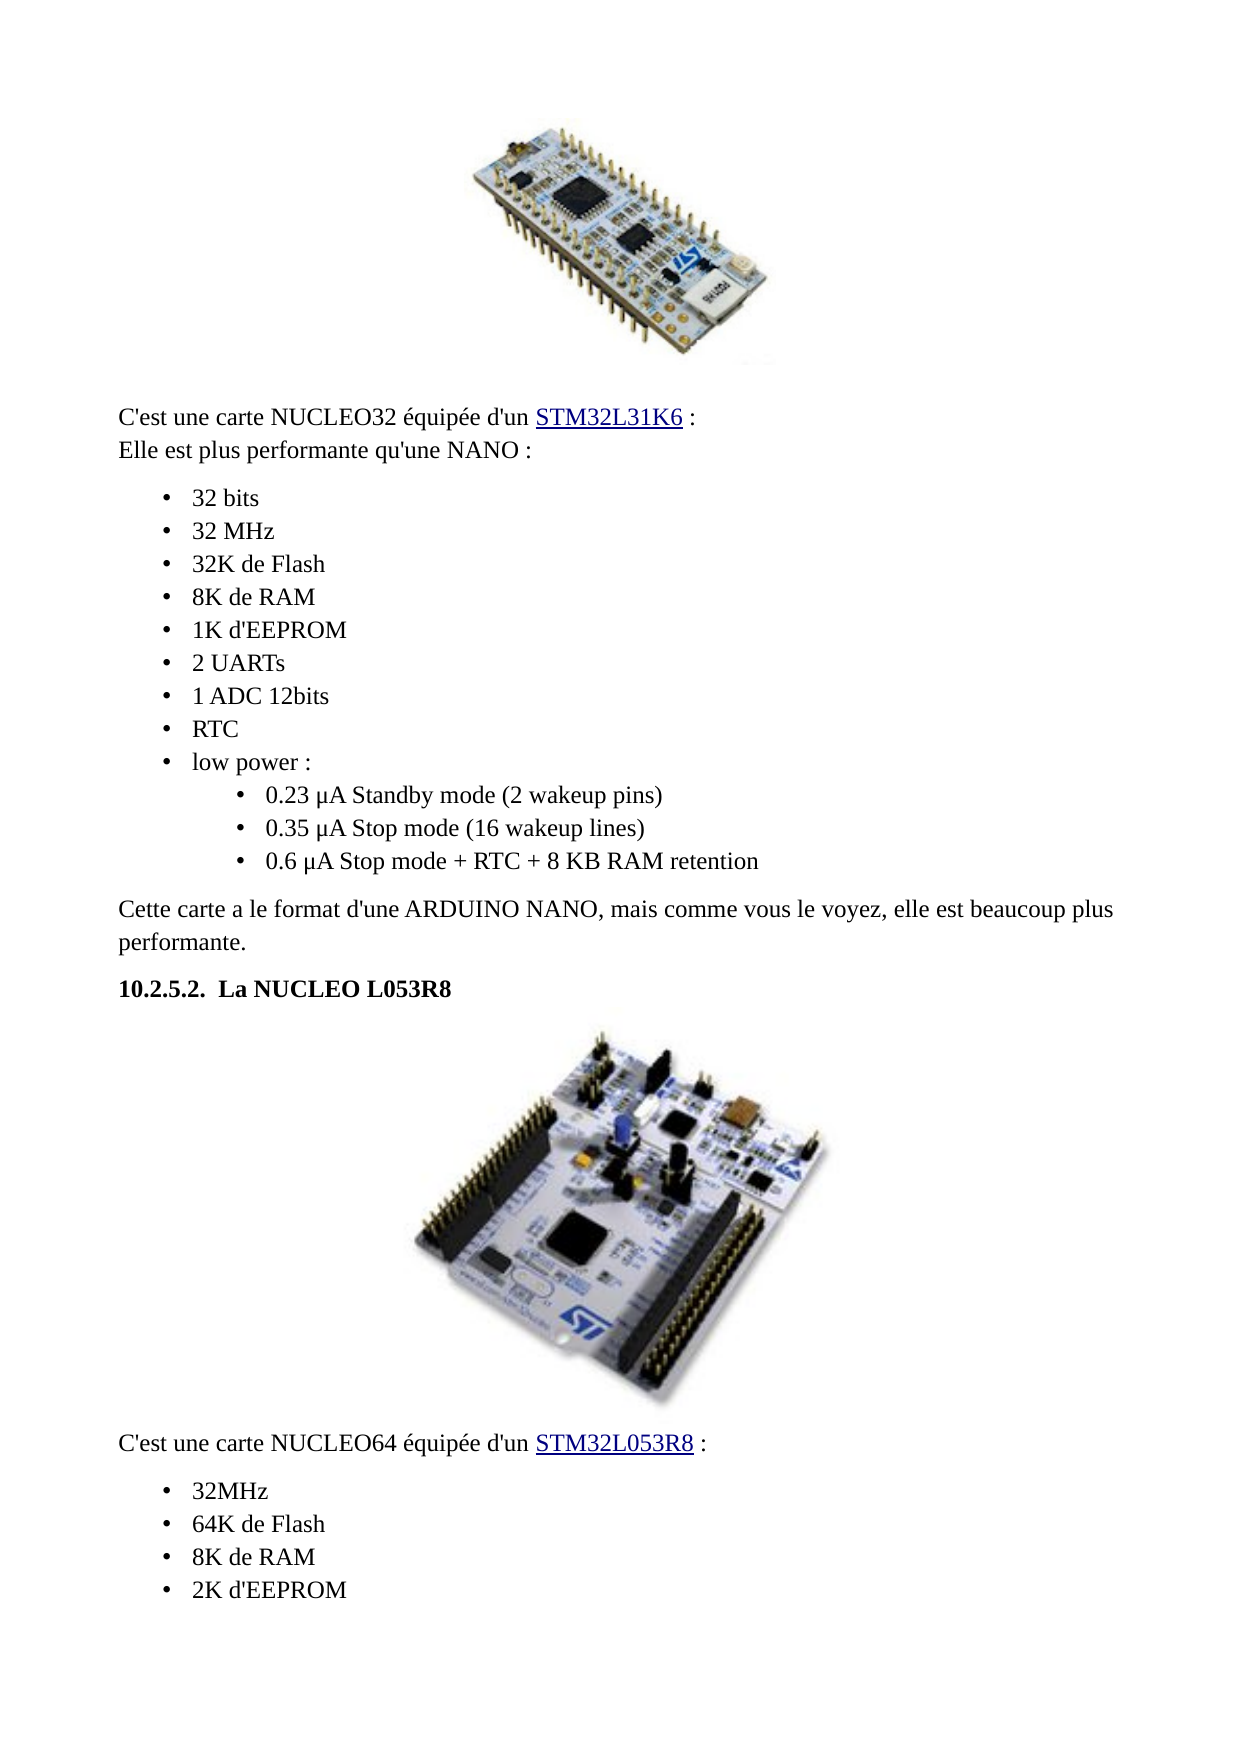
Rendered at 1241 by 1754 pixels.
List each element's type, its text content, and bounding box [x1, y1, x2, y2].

list 8K de RAM [162, 1542, 1122, 1571]
list 2 UARTs [162, 648, 1122, 677]
list RTC [162, 714, 1122, 743]
list 1K d'EEPROM [162, 615, 1122, 644]
list 64K de Flash [162, 1509, 1122, 1538]
list 1 ADC 12bits [162, 681, 1122, 710]
picture [463, 118, 777, 365]
text Cette carte a le format d'une ARDUINO NANO, mais comme vous le voyez, elle est beaucoup plus performante. [118, 894, 1122, 956]
list 32 MHz [162, 516, 1122, 545]
list 0.6 μA Stop mode + RTC + 8 KB RAM retention [236, 846, 1122, 875]
list 0.35 μA Stop mode (16 wakeup lines) [236, 813, 1122, 842]
text C'est une carte NUCLEO32 équipée d'un STM32L31K6 : Elle est plus performante qu'une NANO : [118, 369, 1122, 464]
list 8K de RAM [162, 582, 1122, 611]
text C'est une carte NUCLEO64 équipée d'un STM32L053R8 : [118, 1428, 1122, 1457]
list 32 bits [162, 483, 1122, 512]
picture [388, 1007, 852, 1424]
text 10.2.5.2. La NUCLEO L053R8 [118, 974, 1122, 1003]
list 32MHz [162, 1476, 1122, 1505]
list 32K de Flash [162, 549, 1122, 578]
list 0.23 μA Standby mode (2 wakeup pins) [236, 780, 1122, 809]
list low power : [162, 747, 1122, 776]
list 2K d'EEPROM [162, 1575, 1122, 1604]
